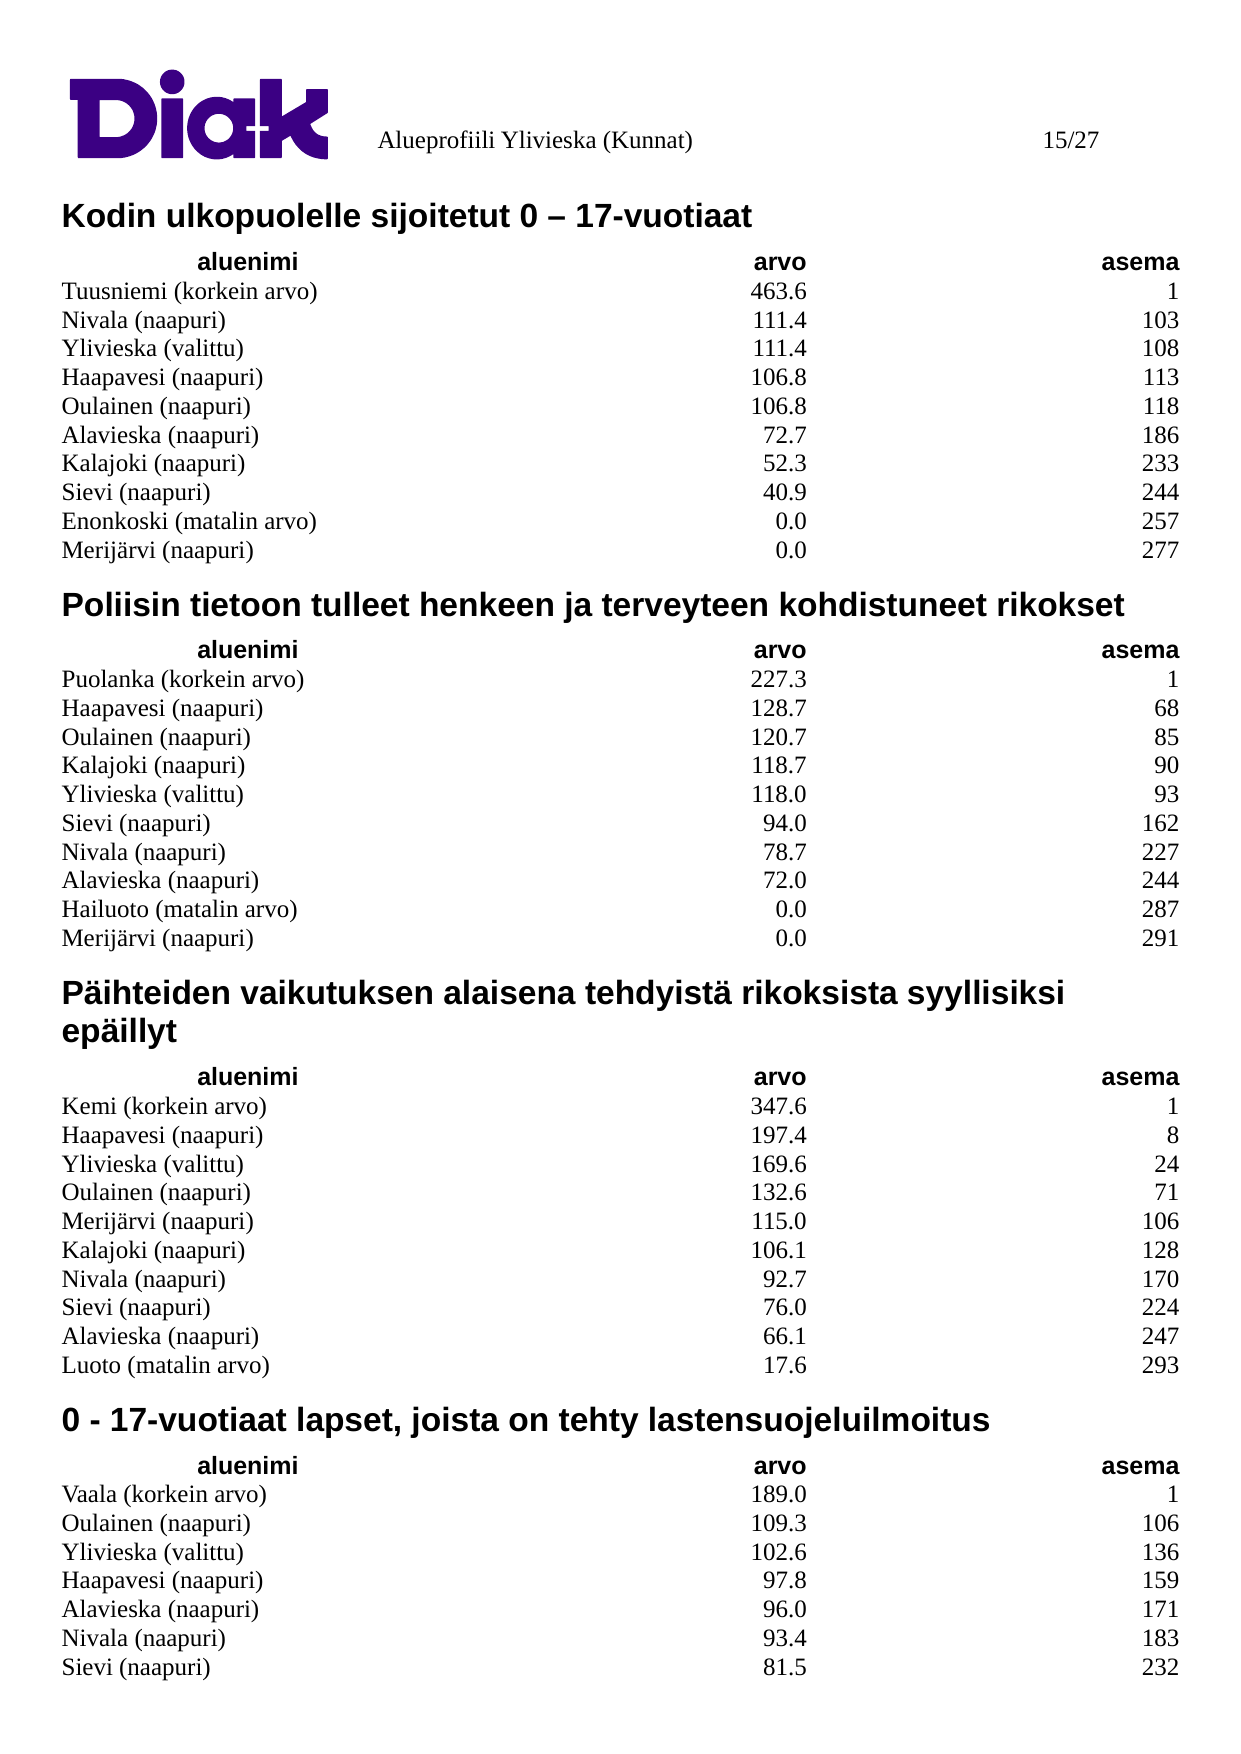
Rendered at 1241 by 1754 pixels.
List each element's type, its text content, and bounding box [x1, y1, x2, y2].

table_cell 170 [806, 1264, 1179, 1292]
table_cell 277 [806, 535, 1179, 563]
table_cell 66.1 [434, 1321, 806, 1350]
table_cell 96.0 [434, 1594, 806, 1623]
table_cell 103 [806, 305, 1179, 333]
table_cell 17.6 [434, 1350, 806, 1379]
table_cell 233 [806, 449, 1179, 477]
table_cell 92.7 [434, 1264, 806, 1292]
subtitle Poliisin tietoon tulleet henkeen ja terveyteen kohdistuneet rikokset [61, 584, 1179, 623]
table_cell 111.4 [434, 334, 806, 362]
table_cell 0.0 [434, 535, 806, 563]
table_cell Haapavesi (naapuri) [61, 1120, 434, 1149]
table_cell 347.6 [434, 1091, 806, 1120]
table_cell Kalajoki (naapuri) [61, 1235, 434, 1264]
table_header arvo [434, 1451, 806, 1479]
table_header aluenimi [61, 636, 434, 664]
table_cell Merijärvi (naapuri) [61, 1206, 434, 1235]
table_cell 24 [806, 1149, 1179, 1177]
table_cell 291 [806, 923, 1179, 952]
table_cell 257 [806, 506, 1179, 535]
table_cell Ylivieska (valittu) [61, 779, 434, 808]
table_cell Kalajoki (naapuri) [61, 449, 434, 477]
table_cell 93.4 [434, 1623, 806, 1652]
table_cell 189.0 [434, 1479, 806, 1508]
table_cell 169.6 [434, 1149, 806, 1177]
table_cell 197.4 [434, 1120, 806, 1149]
table_cell Sievi (naapuri) [61, 477, 434, 506]
table_cell 0.0 [434, 894, 806, 923]
table_cell 120.7 [434, 722, 806, 751]
table_cell Ylivieska (valittu) [61, 1537, 434, 1566]
table_cell Luoto (matalin arvo) [61, 1350, 434, 1379]
table_cell Alavieska (naapuri) [61, 420, 434, 448]
table_cell Oulainen (naapuri) [61, 1508, 434, 1537]
table_cell Tuusniemi (korkein arvo) [61, 276, 434, 305]
table_cell 1 [806, 1091, 1179, 1120]
table_header asema [806, 1451, 1179, 1479]
table_cell Oulainen (naapuri) [61, 1178, 434, 1206]
table_cell 186 [806, 420, 1179, 448]
table_cell 106 [806, 1508, 1179, 1537]
table_cell 72.7 [434, 420, 806, 448]
table_cell 97.8 [434, 1566, 806, 1594]
table_cell Sievi (naapuri) [61, 1652, 434, 1681]
table_cell 109.3 [434, 1508, 806, 1537]
table_cell 118 [806, 391, 1179, 420]
table_cell 106.8 [434, 362, 806, 391]
table_cell 71 [806, 1178, 1179, 1206]
table_header asema [806, 247, 1179, 276]
table_cell Oulainen (naapuri) [61, 391, 434, 420]
table_cell Merijärvi (naapuri) [61, 923, 434, 952]
table_cell Alavieska (naapuri) [61, 866, 434, 894]
table_cell 106.1 [434, 1235, 806, 1264]
table_header aluenimi [61, 1063, 434, 1091]
table_cell 244 [806, 477, 1179, 506]
table_cell 93 [806, 779, 1179, 808]
table_header arvo [434, 247, 806, 276]
table_cell 72.0 [434, 866, 806, 894]
table_cell 162 [806, 808, 1179, 837]
table_cell 76.0 [434, 1293, 806, 1321]
table_cell 52.3 [434, 449, 806, 477]
table_cell 115.0 [434, 1206, 806, 1235]
table_cell Nivala (naapuri) [61, 837, 434, 866]
table_header asema [806, 1063, 1179, 1091]
table_cell Haapavesi (naapuri) [61, 362, 434, 391]
table_cell 1 [806, 276, 1179, 305]
table_cell 118.0 [434, 779, 806, 808]
table_cell 132.6 [434, 1178, 806, 1206]
table_cell Kalajoki (naapuri) [61, 751, 434, 779]
table_cell 118.7 [434, 751, 806, 779]
table_cell 232 [806, 1652, 1179, 1681]
table_cell 136 [806, 1537, 1179, 1566]
table_cell 171 [806, 1594, 1179, 1623]
table_cell 68 [806, 693, 1179, 722]
table_cell Kemi (korkein arvo) [61, 1091, 434, 1120]
table_cell Ylivieska (valittu) [61, 334, 434, 362]
table_header aluenimi [61, 247, 434, 276]
table_cell Merijärvi (naapuri) [61, 535, 434, 563]
table_cell Oulainen (naapuri) [61, 722, 434, 751]
table_cell 247 [806, 1321, 1179, 1350]
subtitle Kodin ulkopuolelle sijoitetut 0 – 17-vuotiaat [61, 196, 1179, 235]
table_cell 293 [806, 1350, 1179, 1379]
table_header aluenimi [61, 1451, 434, 1479]
table_cell 227 [806, 837, 1179, 866]
table_cell 106.8 [434, 391, 806, 420]
table_header arvo [434, 636, 806, 664]
table_cell Enonkoski (matalin arvo) [61, 506, 434, 535]
table_cell Nivala (naapuri) [61, 1623, 434, 1652]
table_cell 90 [806, 751, 1179, 779]
table_cell 159 [806, 1566, 1179, 1594]
table_cell Ylivieska (valittu) [61, 1149, 434, 1177]
subtitle Päihteiden vaikutuksen alaisena tehdyistä rikoksista syyllisiksi epäillyt [61, 973, 1179, 1050]
table_cell 183 [806, 1623, 1179, 1652]
table_cell 94.0 [434, 808, 806, 837]
table_cell 128 [806, 1235, 1179, 1264]
table_cell 102.6 [434, 1537, 806, 1566]
table_cell Alavieska (naapuri) [61, 1594, 434, 1623]
table_cell 287 [806, 894, 1179, 923]
table_cell Nivala (naapuri) [61, 305, 434, 333]
subtitle 0 - 17-vuotiaat lapset, joista on tehty lastensuojeluilmoitus [61, 1399, 1179, 1438]
table_cell Puolanka (korkein arvo) [61, 664, 434, 693]
table_cell 463.6 [434, 276, 806, 305]
table_cell 128.7 [434, 693, 806, 722]
table_cell Nivala (naapuri) [61, 1264, 434, 1292]
table_header asema [806, 636, 1179, 664]
table_cell Haapavesi (naapuri) [61, 693, 434, 722]
table_cell Sievi (naapuri) [61, 1293, 434, 1321]
table_cell 78.7 [434, 837, 806, 866]
table_header arvo [434, 1063, 806, 1091]
table_cell 8 [806, 1120, 1179, 1149]
table_cell 81.5 [434, 1652, 806, 1681]
table_cell Sievi (naapuri) [61, 808, 434, 837]
table_cell 227.3 [434, 664, 806, 693]
table_cell 0.0 [434, 923, 806, 952]
table_cell Vaala (korkein arvo) [61, 1479, 434, 1508]
table_cell 113 [806, 362, 1179, 391]
table_cell 40.9 [434, 477, 806, 506]
table_cell 224 [806, 1293, 1179, 1321]
table_cell 1 [806, 664, 1179, 693]
table_cell 108 [806, 334, 1179, 362]
table_cell 0.0 [434, 506, 806, 535]
table_cell 1 [806, 1479, 1179, 1508]
table_cell Alavieska (naapuri) [61, 1321, 434, 1350]
table_cell Hailuoto (matalin arvo) [61, 894, 434, 923]
table_cell Haapavesi (naapuri) [61, 1566, 434, 1594]
table_cell 106 [806, 1206, 1179, 1235]
table_cell 85 [806, 722, 1179, 751]
table_cell 244 [806, 866, 1179, 894]
table_cell 111.4 [434, 305, 806, 333]
